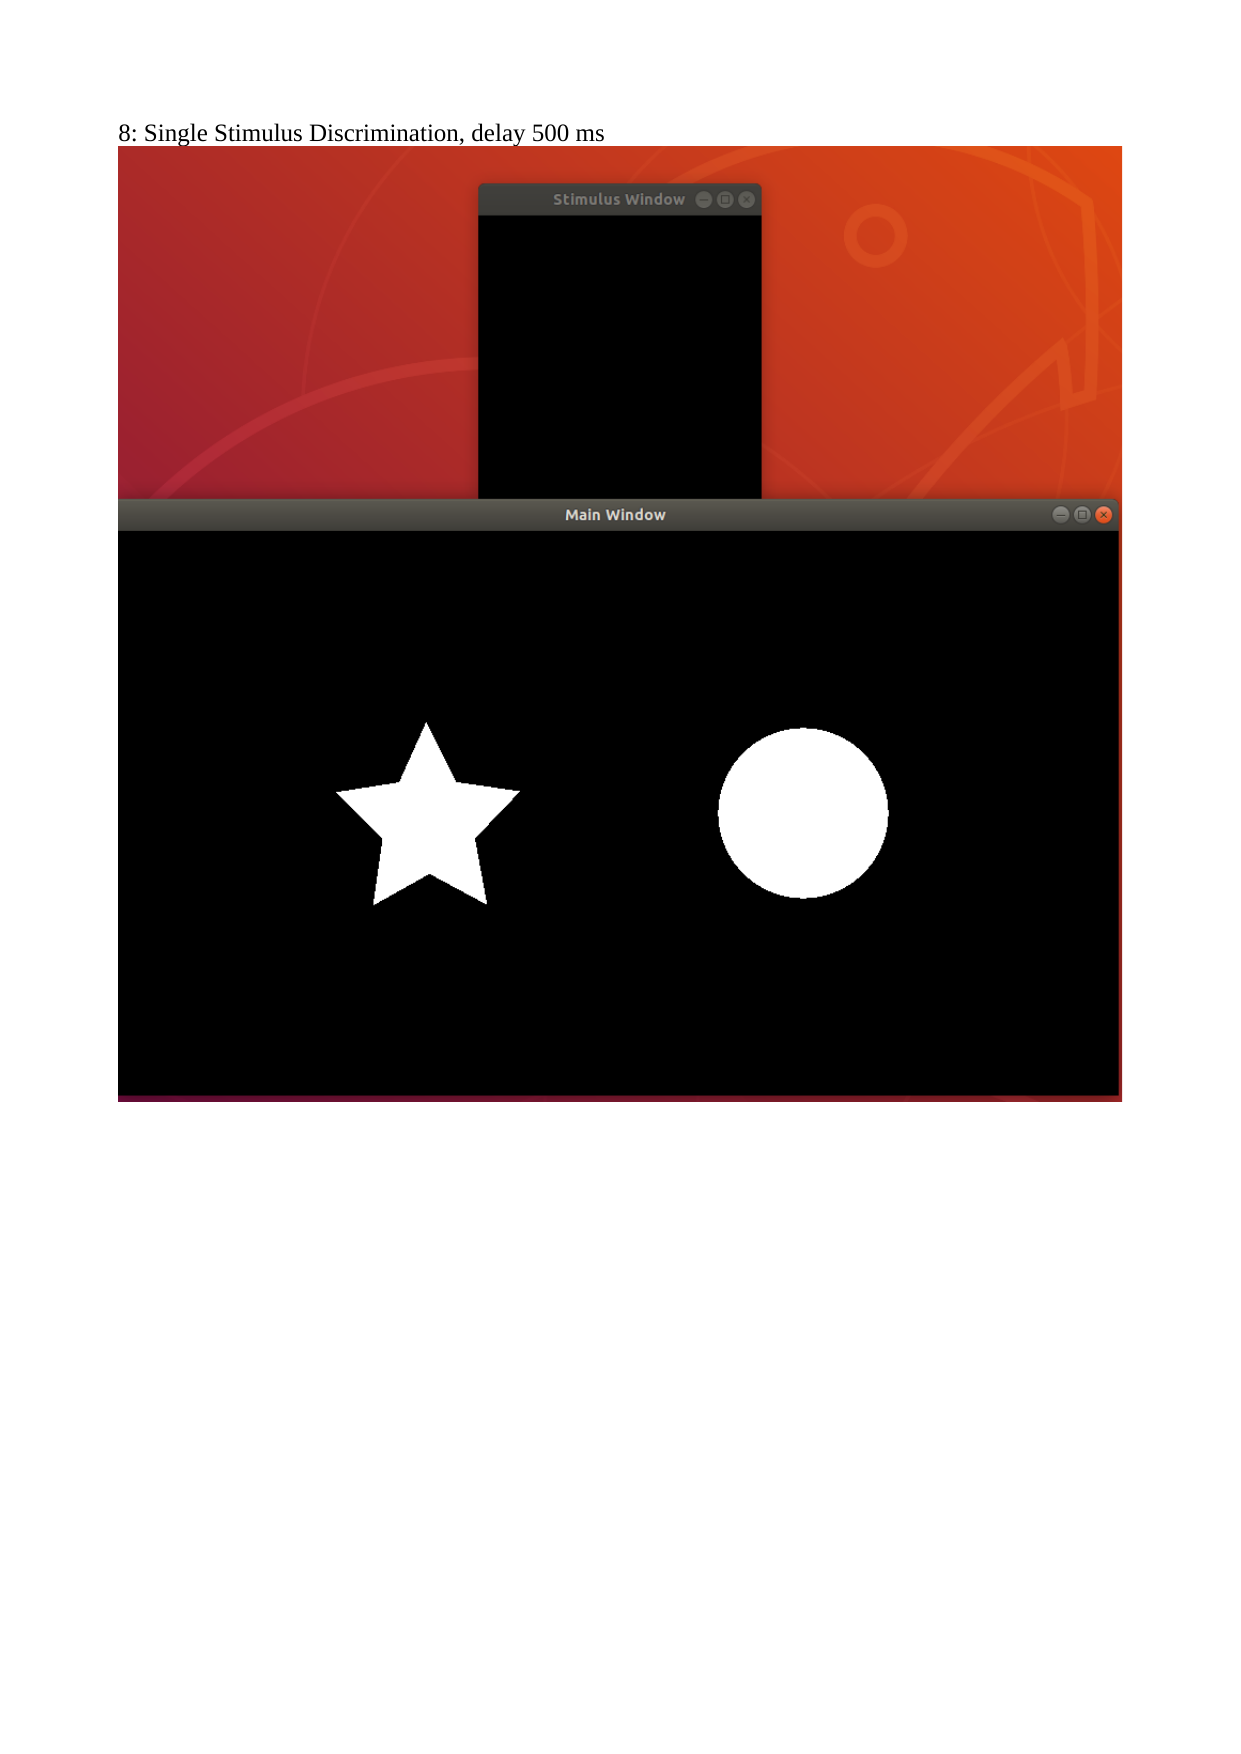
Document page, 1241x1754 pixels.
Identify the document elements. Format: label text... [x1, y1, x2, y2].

text 8: Single Stimulus Discrimination, delay 500 ms [118, 118, 1122, 146]
picture [118, 146, 1123, 1102]
